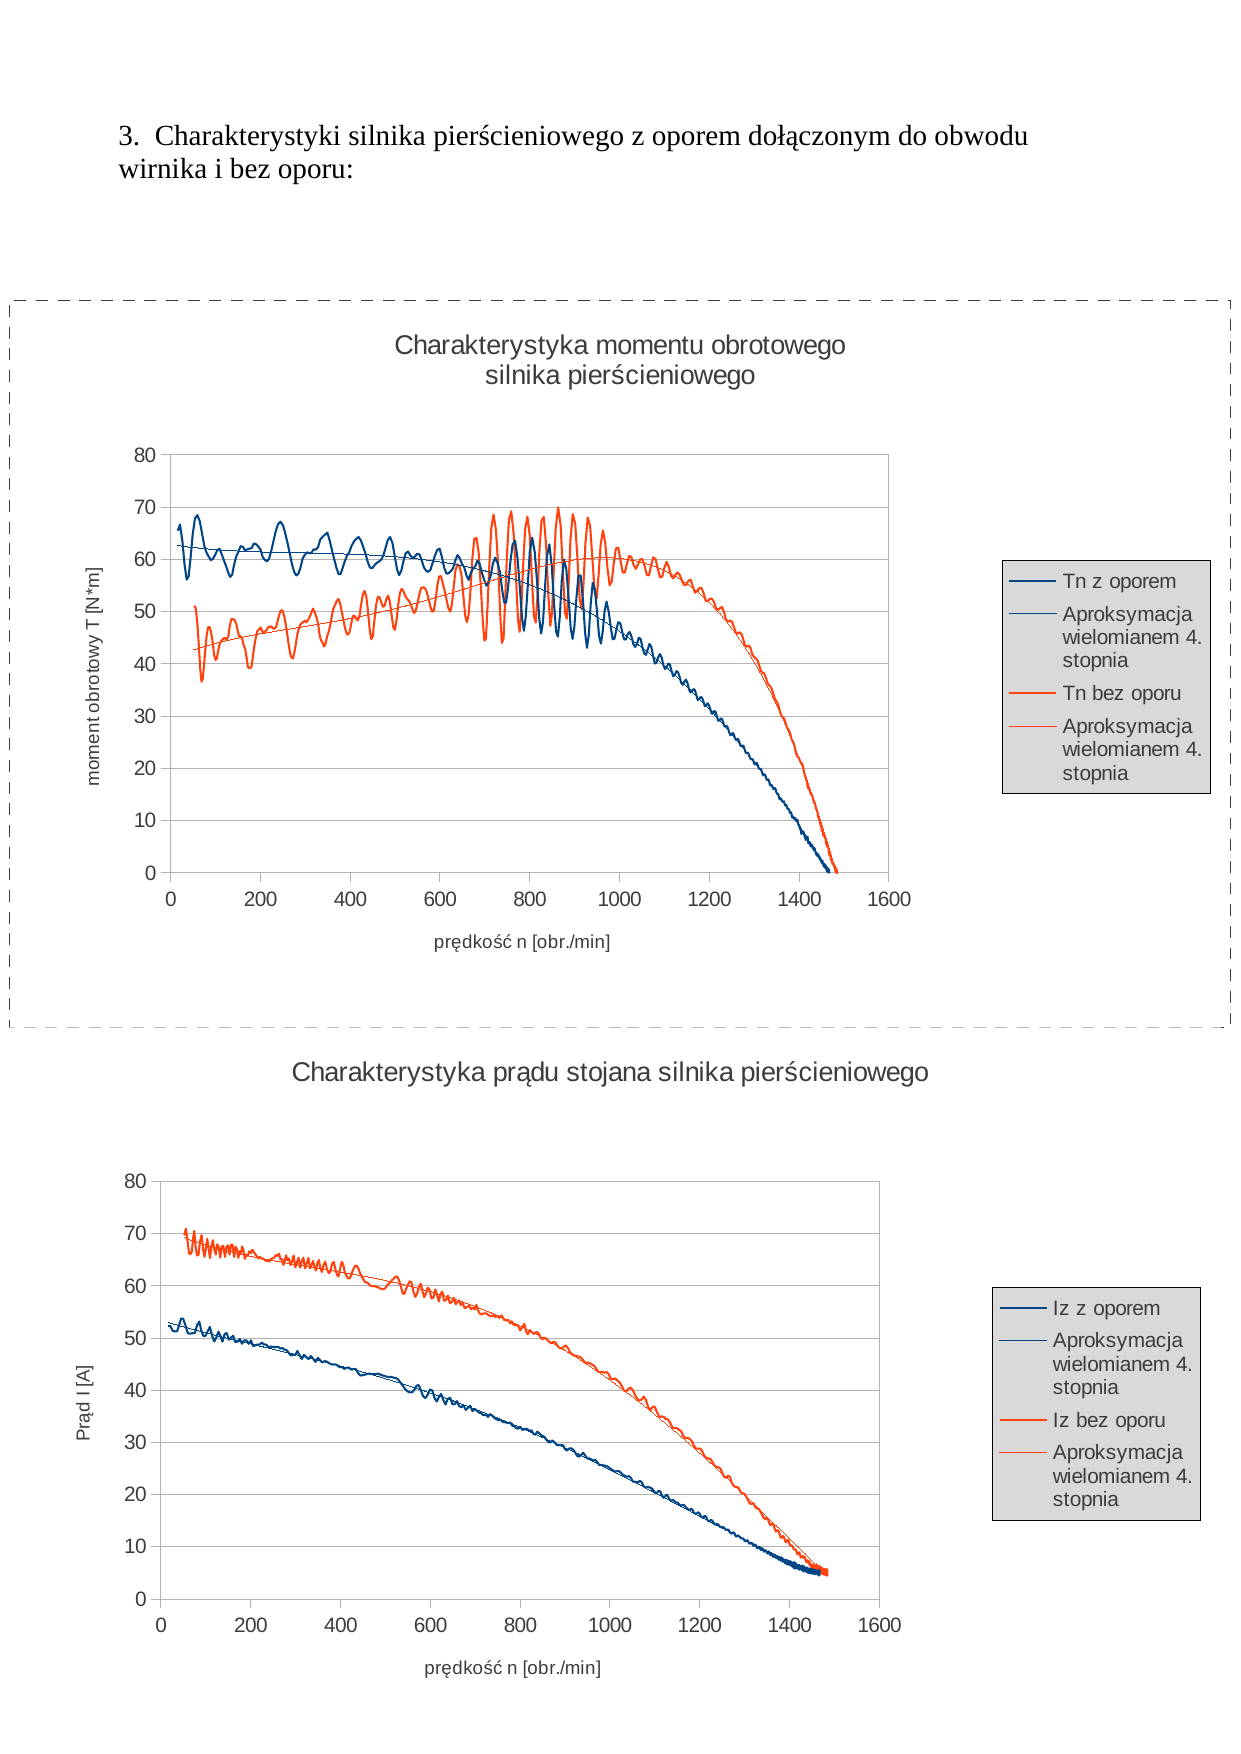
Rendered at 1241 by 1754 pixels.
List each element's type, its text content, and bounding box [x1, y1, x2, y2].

text 3. Charakterystyki silnika pierścieniowego z oporem dołączonym do obwodu wirnika i bez oporu: [118, 118, 1122, 185]
